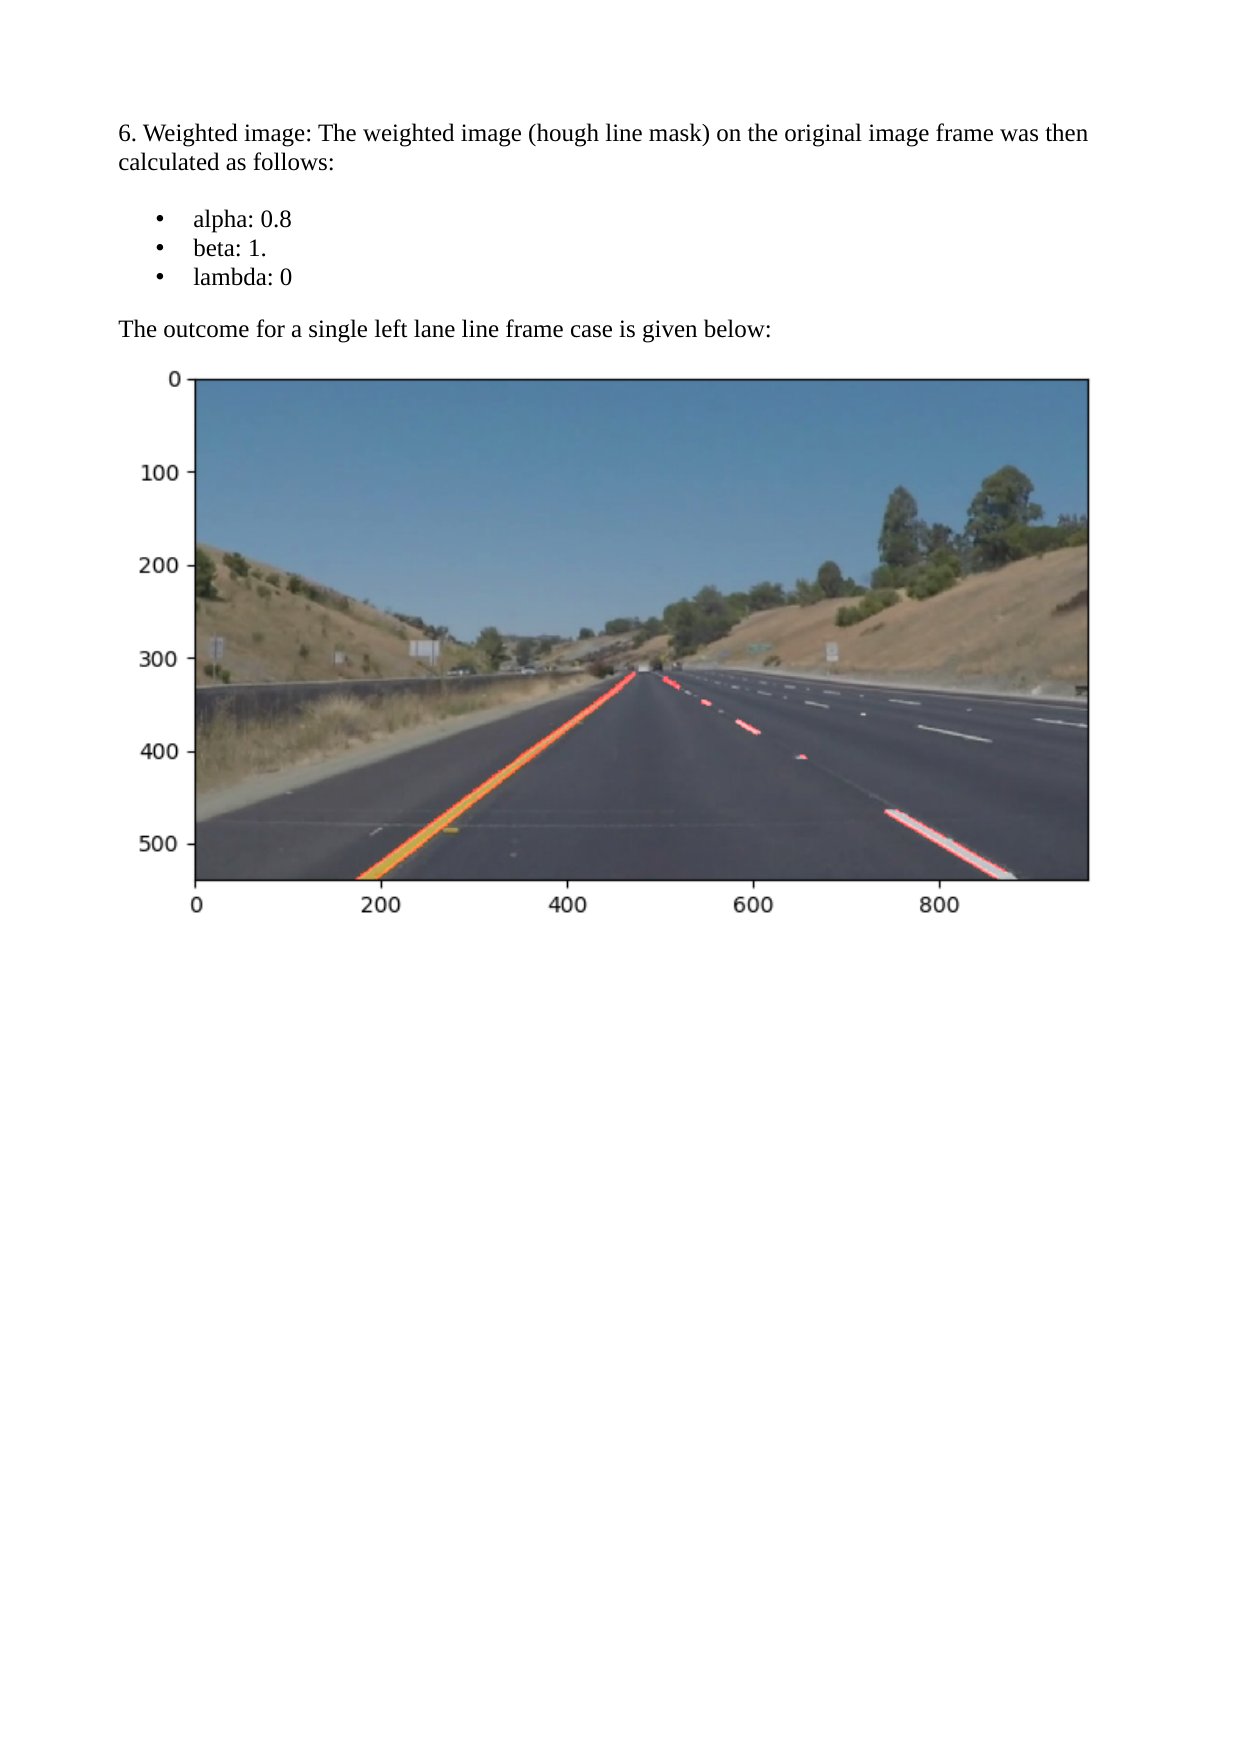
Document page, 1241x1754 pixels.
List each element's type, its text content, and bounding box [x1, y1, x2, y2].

list beta: 1. [156, 233, 1122, 262]
list alpha: 0.8 [156, 204, 1122, 233]
picture [132, 343, 1108, 932]
text The outcome for a single left lane line frame case is given below: [118, 314, 1122, 343]
list lambda: 0 [156, 262, 1122, 291]
text 6. Weighted image: The weighted image (hough line mask) on the original image frame was then calculated as follows: [118, 118, 1122, 176]
